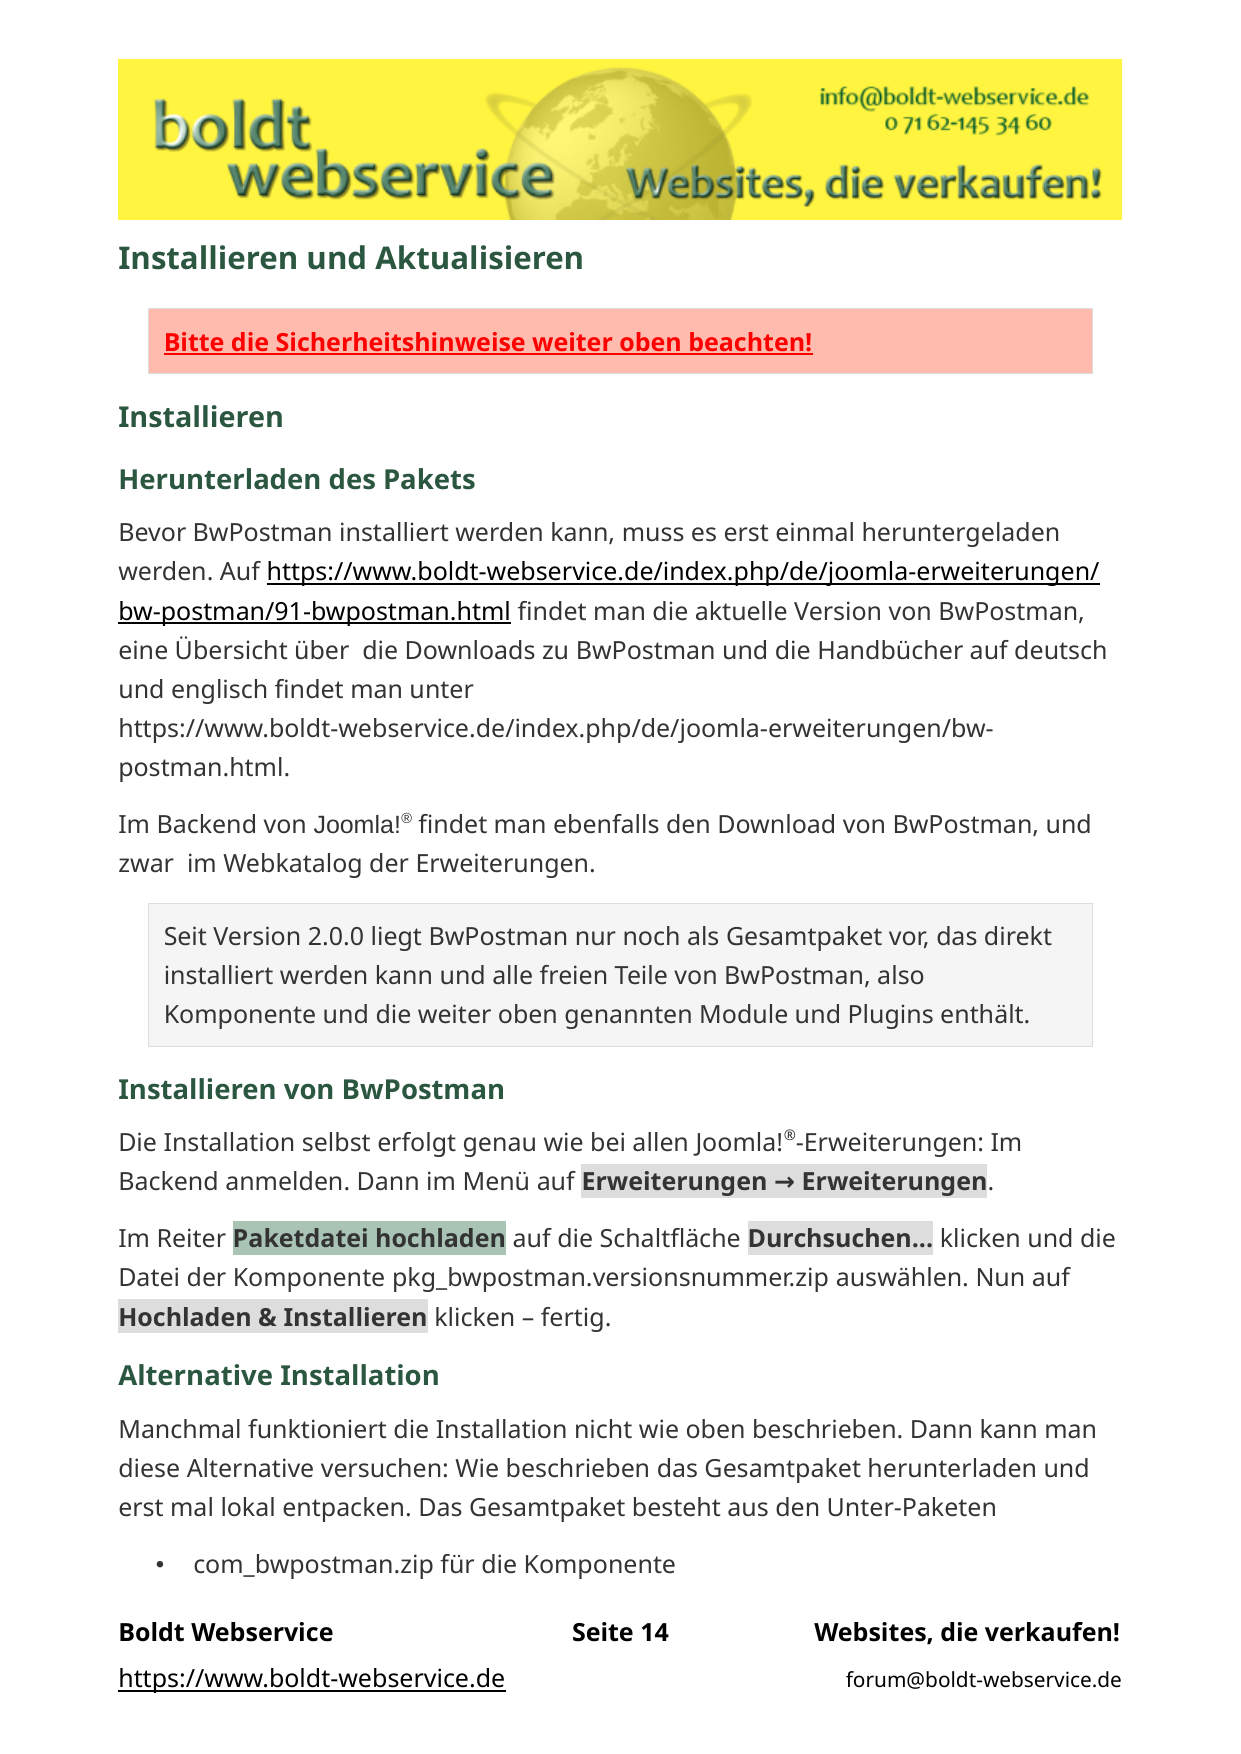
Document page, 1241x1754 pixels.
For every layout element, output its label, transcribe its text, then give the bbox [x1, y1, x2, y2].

list com_bwpostman.zip für die Komponente [156, 1547, 1122, 1581]
subtitle Herunterladen des Pakets [118, 460, 1122, 497]
subtitle Installieren [118, 397, 1122, 436]
text Manchmal funktioniert die Installation nicht wie oben beschrieben. Dann kann man diese Alternative versuchen: Wie beschrieben das Gesamtpaket herunterladen und erst mal lokal entpacken. Das Gesamtpaket besteht aus den Unter-Paketen [118, 1411, 1122, 1524]
picture [118, 59, 1123, 220]
text Die Installation selbst erfolgt genau wie bei allen Joomla!®-Erweiterungen: Im Backend anmelden. Dann im Menü auf Erweiterungen → Erweiterungen. [118, 1125, 1122, 1198]
subtitle Installieren von BwPostman [118, 1070, 1122, 1107]
text Seit Version 2.0.0 liegt BwPostman nur noch als Gesamtpaket vor, das direkt installiert werden kann und alle freien Teile von BwPostman, also Komponente und die weiter oben genannten Module und Plugins enthält. [149, 904, 1092, 1046]
text Im Reiter Paketdatei hochladen auf die Schaltfläche Durchsuchen... klicken und die Datei der Komponente pkg_bwpostman.versionsnummer.zip auswählen. Nun auf Hochladen & Installieren klicken – fertig. [118, 1221, 1122, 1333]
subtitle Installieren und Aktualisieren [118, 236, 1122, 279]
text Bevor BwPostman installiert werden kann, muss es erst einmal heruntergeladen werden. Auf https://www.boldt-webservice.de/index.php/de/joomla-erweiterungen/bw-postman/91-bwpostman.html findet man die aktuelle Version von BwPostman, eine Übersicht über die Downloads zu BwPostman und die Handbücher auf deutsch und englisch findet man unter https://www.boldt-webservice.de/index.php/de/joomla-erweiterungen/bw-postman.html. [118, 515, 1122, 784]
text Im Backend von Joomla!® findet man ebenfalls den Download von BwPostman, und zwar im Webkatalog der Erweiterungen. [118, 807, 1122, 880]
text Bitte die Sicherheitshinweise weiter oben beachten! [149, 309, 1092, 373]
subtitle Alternative Installation [118, 1356, 1122, 1394]
